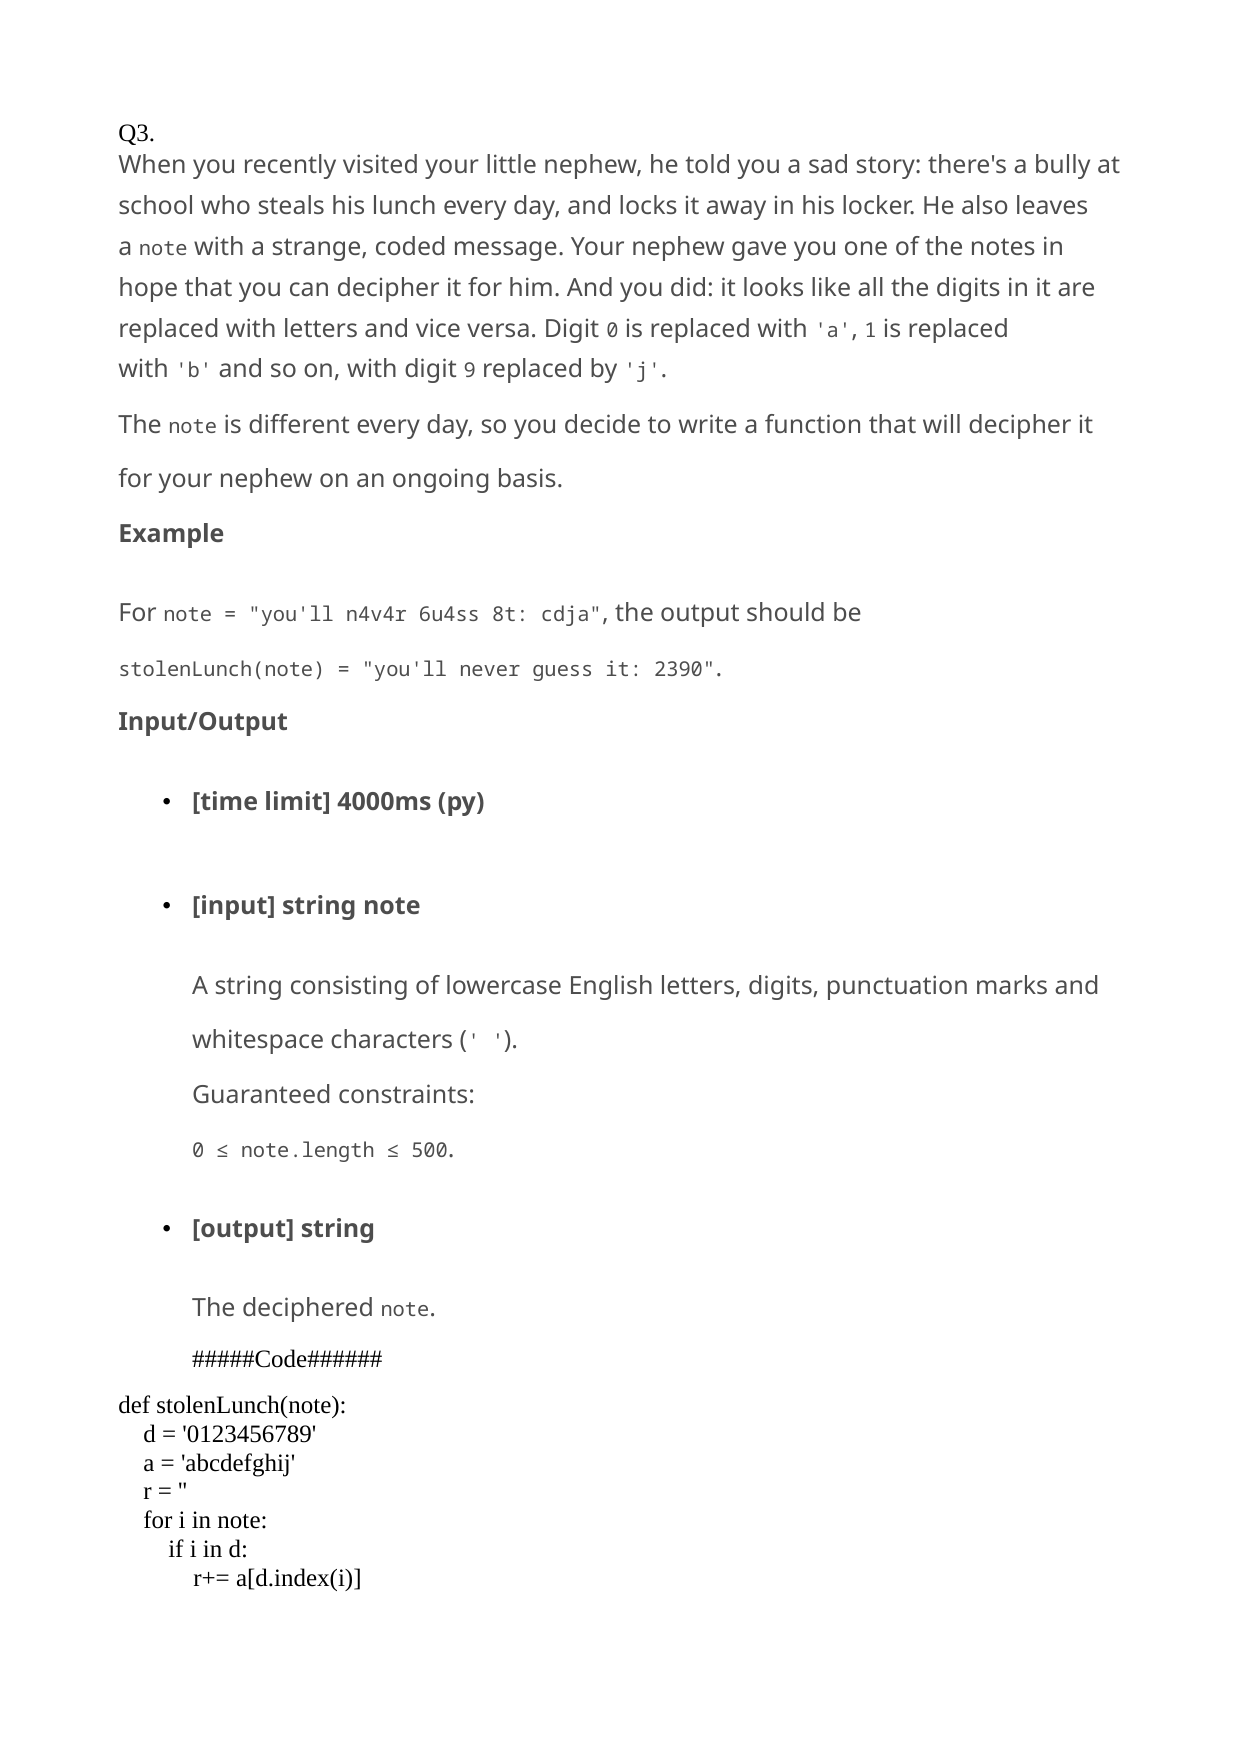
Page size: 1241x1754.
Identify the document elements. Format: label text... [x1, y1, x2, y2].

text Input/Output [118, 704, 1122, 738]
list #####Code###### [162, 1344, 1122, 1373]
text The note is different every day, so you decide to write a function that will decipher it for your nephew on an ongoing basis. [118, 406, 1122, 495]
list [time limit] 4000ms (py) [162, 783, 1122, 817]
list Guaranteed constraints: 0 ≤ note.length ≤ 500. [162, 1076, 1122, 1165]
text d = '0123456789' [118, 1419, 1122, 1448]
text Q3. [118, 118, 1122, 147]
text Example [118, 515, 1122, 549]
text def stolenLunch(note): [118, 1390, 1122, 1419]
list [input] string note [162, 888, 1122, 922]
text if i in d: [118, 1534, 1122, 1563]
list The deciphered note. [162, 1290, 1122, 1324]
text For note = "you'll n4v4r 6u4ss 8t: cdja", the output should be stolenLunch(note) = "you'll never guess it: 2390". [118, 595, 1122, 683]
text r = '' [118, 1476, 1122, 1505]
list [output] string [162, 1210, 1122, 1244]
text a = 'abcdefghij' [118, 1448, 1122, 1476]
text for i in note: [118, 1505, 1122, 1534]
list A string consisting of lowercase English letters, digits, punctuation marks and whitespace characters (' '). [162, 967, 1122, 1056]
text r+= a[d.index(i)] [118, 1563, 1122, 1591]
text When you recently visited your little nephew, he told you a sad story: there's a bully at school who steals his lunch every day, and locks it away in his locker. He also leaves a note with a strange, coded message. Your nephew gave you one of the notes in hope that you can decipher it for him. And you did: it looks like all the digits in it are replaced with letters and vice versa. Digit 0 is replaced with 'a', 1 is replaced with 'b' and so on, with digit 9 replaced by 'j'. [118, 147, 1122, 385]
